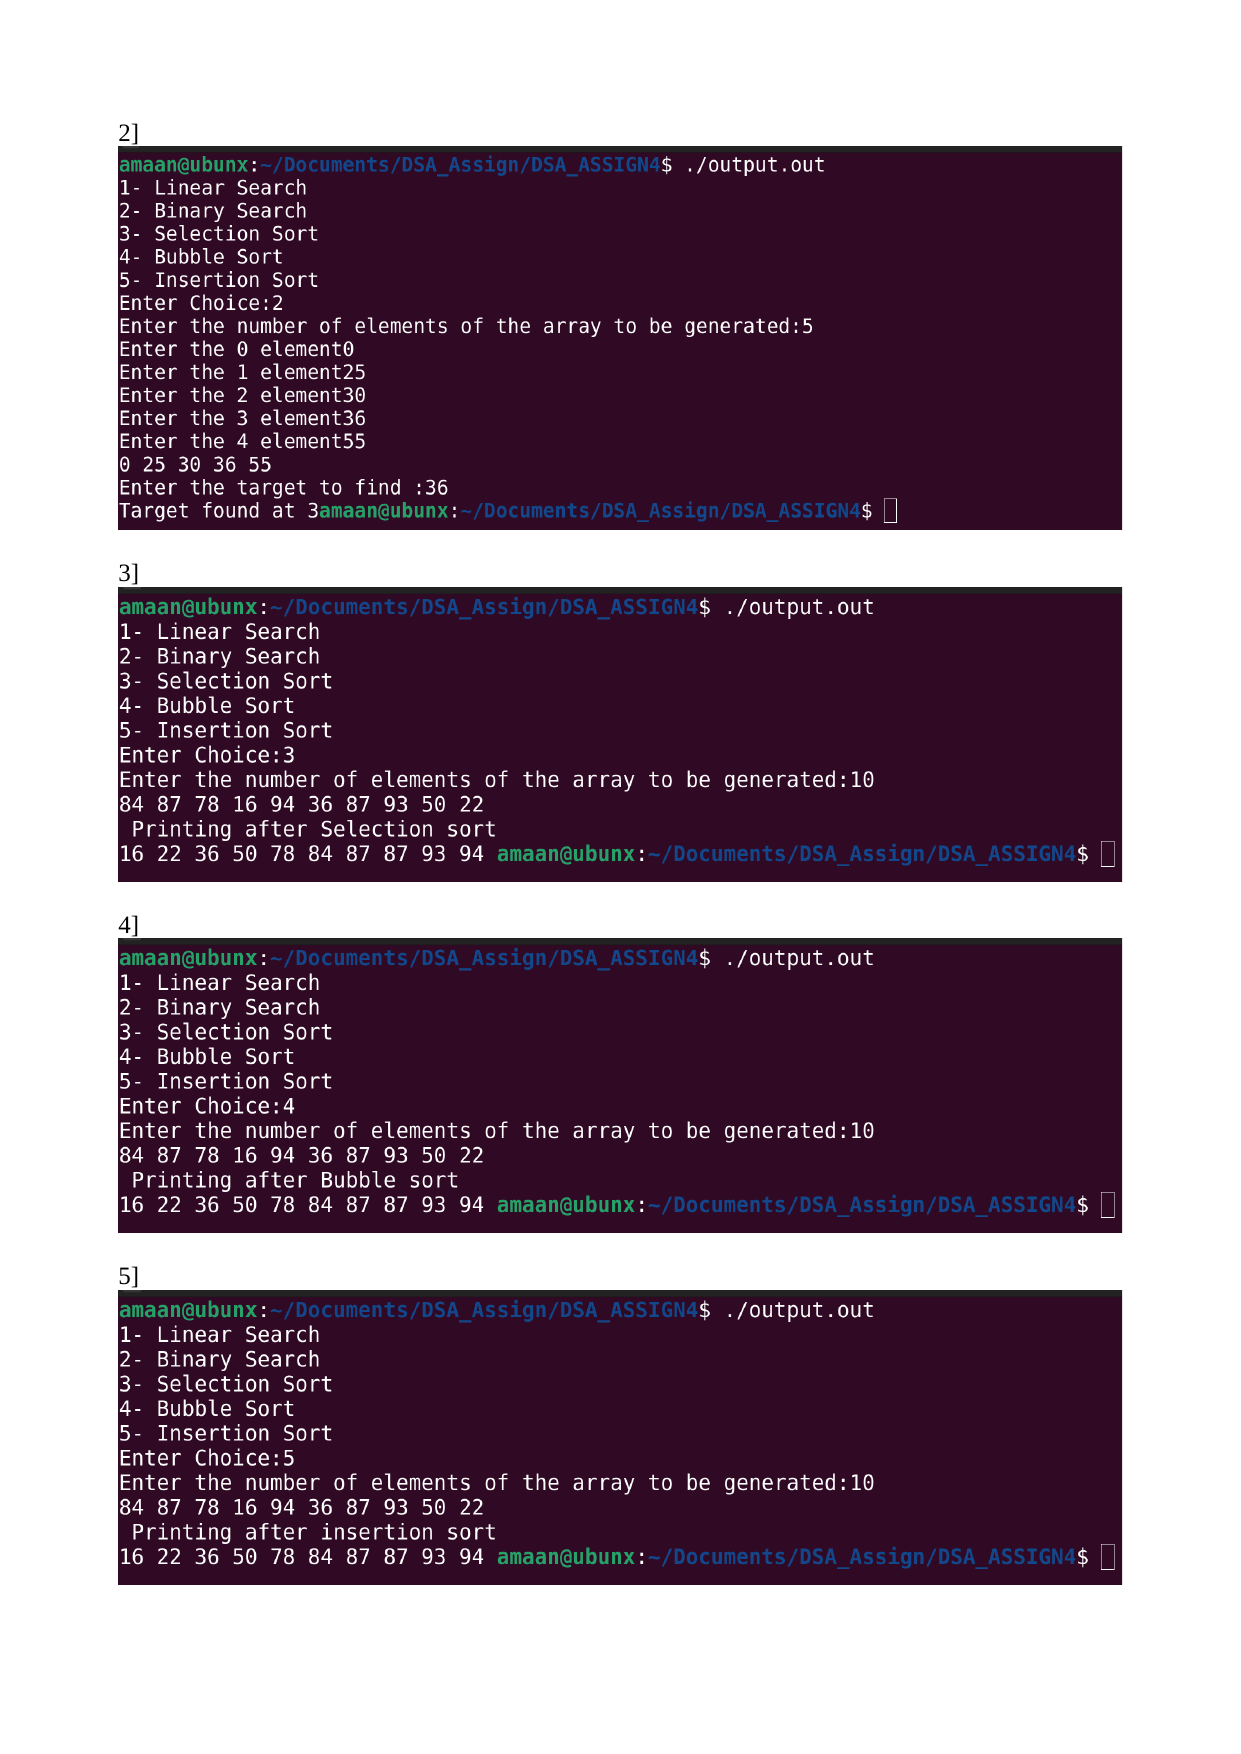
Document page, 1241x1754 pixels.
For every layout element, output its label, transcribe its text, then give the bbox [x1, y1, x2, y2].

picture [118, 587, 1123, 882]
text 2] [118, 118, 1122, 146]
text 4] [118, 910, 1122, 938]
picture [118, 938, 1123, 1233]
picture [118, 146, 1123, 530]
text 5] [118, 1261, 1122, 1290]
picture [118, 1290, 1123, 1585]
text 3] [118, 558, 1122, 587]
